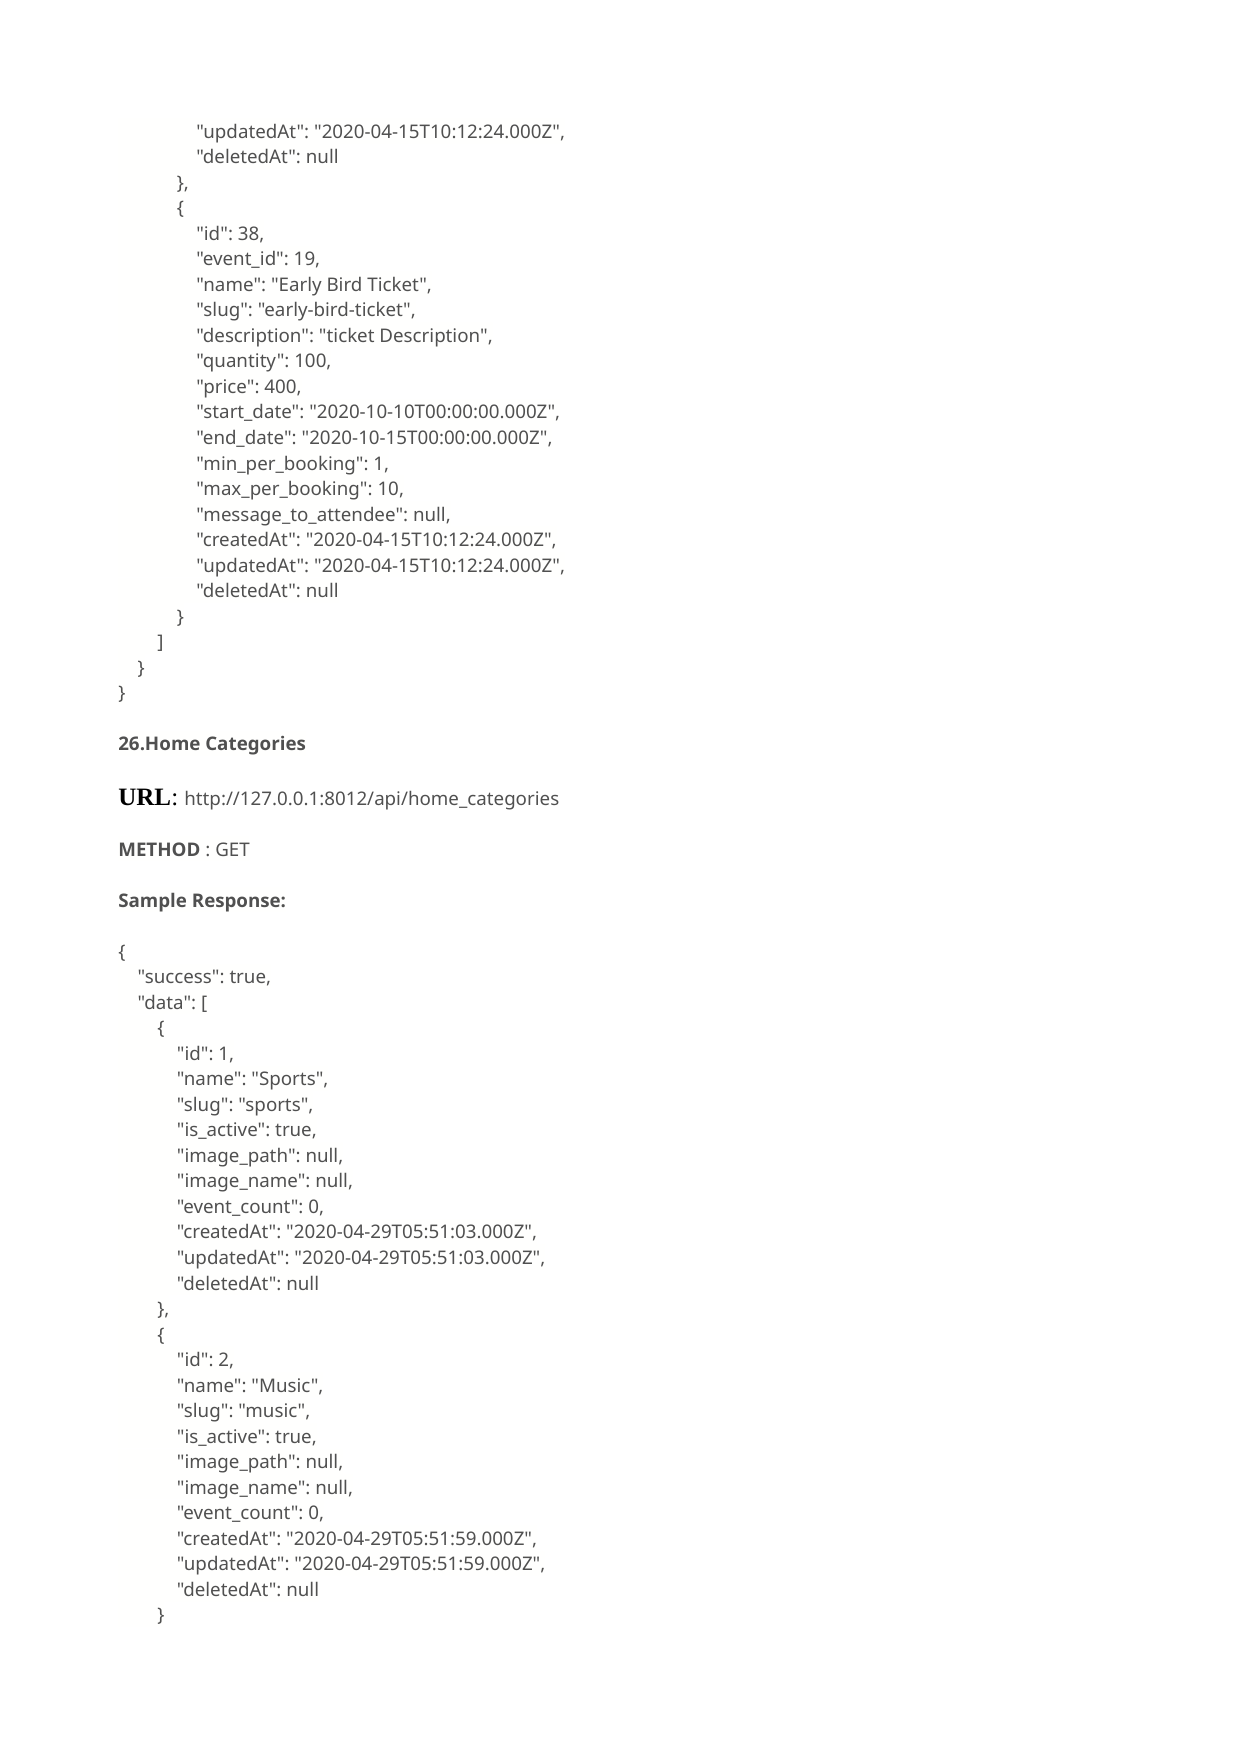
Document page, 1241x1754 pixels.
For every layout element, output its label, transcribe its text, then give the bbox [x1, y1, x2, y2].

text "deletedAt": null [118, 1270, 1122, 1295]
text "name": "Early Bird Ticket", [118, 271, 1122, 297]
text "slug": "music", [118, 1397, 1122, 1423]
text "id": 2, [118, 1346, 1122, 1372]
text "createdAt": "2020-04-29T05:51:59.000Z", [118, 1525, 1122, 1551]
text "updatedAt": "2020-04-15T10:12:24.000Z", [118, 118, 1122, 144]
text "deletedAt": null [118, 144, 1122, 169]
text "data": [ [118, 989, 1122, 1014]
text "price": 400, [118, 373, 1122, 399]
text "image_path": null, [118, 1448, 1122, 1474]
text "id": 1, [118, 1040, 1122, 1066]
text "updatedAt": "2020-04-29T05:51:03.000Z", [118, 1244, 1122, 1270]
text "event_count": 0, [118, 1193, 1122, 1219]
text "start_date": "2020-10-10T00:00:00.000Z", [118, 399, 1122, 424]
text "event_count": 0, [118, 1499, 1122, 1525]
text "slug": "sports", [118, 1091, 1122, 1117]
text METHOD : GET [118, 836, 1122, 861]
text "id": 38, [118, 220, 1122, 246]
text "description": "ticket Description", [118, 322, 1122, 348]
text "updatedAt": "2020-04-29T05:51:59.000Z", [118, 1551, 1122, 1576]
text 26.Home Categories [118, 731, 1122, 756]
text "success": true, [118, 963, 1122, 989]
text "createdAt": "2020-04-15T10:12:24.000Z", [118, 526, 1122, 552]
text "max_per_booking": 10, [118, 475, 1122, 501]
text "min_per_booking": 1, [118, 450, 1122, 475]
text Sample Response: [118, 887, 1122, 912]
text "image_name": null, [118, 1474, 1122, 1499]
text }, [118, 169, 1122, 195]
text "updatedAt": "2020-04-15T10:12:24.000Z", [118, 552, 1122, 577]
text "is_active": true, [118, 1117, 1122, 1142]
text } [118, 603, 1122, 628]
text URL: http://127.0.0.1:8012/api/home_categories [118, 782, 1122, 810]
text "quantity": 100, [118, 348, 1122, 373]
text "deletedAt": null [118, 577, 1122, 603]
text "is_active": true, [118, 1423, 1122, 1448]
text "name": "Sports", [118, 1066, 1122, 1091]
text "createdAt": "2020-04-29T05:51:03.000Z", [118, 1219, 1122, 1244]
text } [118, 1602, 1122, 1627]
text { [118, 1321, 1122, 1346]
text "event_id": 19, [118, 246, 1122, 271]
text "end_date": "2020-10-15T00:00:00.000Z", [118, 424, 1122, 450]
text "slug": "early-bird-ticket", [118, 297, 1122, 322]
text "image_path": null, [118, 1142, 1122, 1168]
text "message_to_attendee": null, [118, 501, 1122, 526]
text ] [118, 628, 1122, 654]
text } [118, 654, 1122, 679]
text "image_name": null, [118, 1168, 1122, 1193]
text { [118, 1014, 1122, 1040]
text { [118, 195, 1122, 220]
text }, [118, 1295, 1122, 1321]
text { [118, 938, 1122, 963]
text } [118, 679, 1122, 705]
text "deletedAt": null [118, 1576, 1122, 1602]
text "name": "Music", [118, 1372, 1122, 1397]
